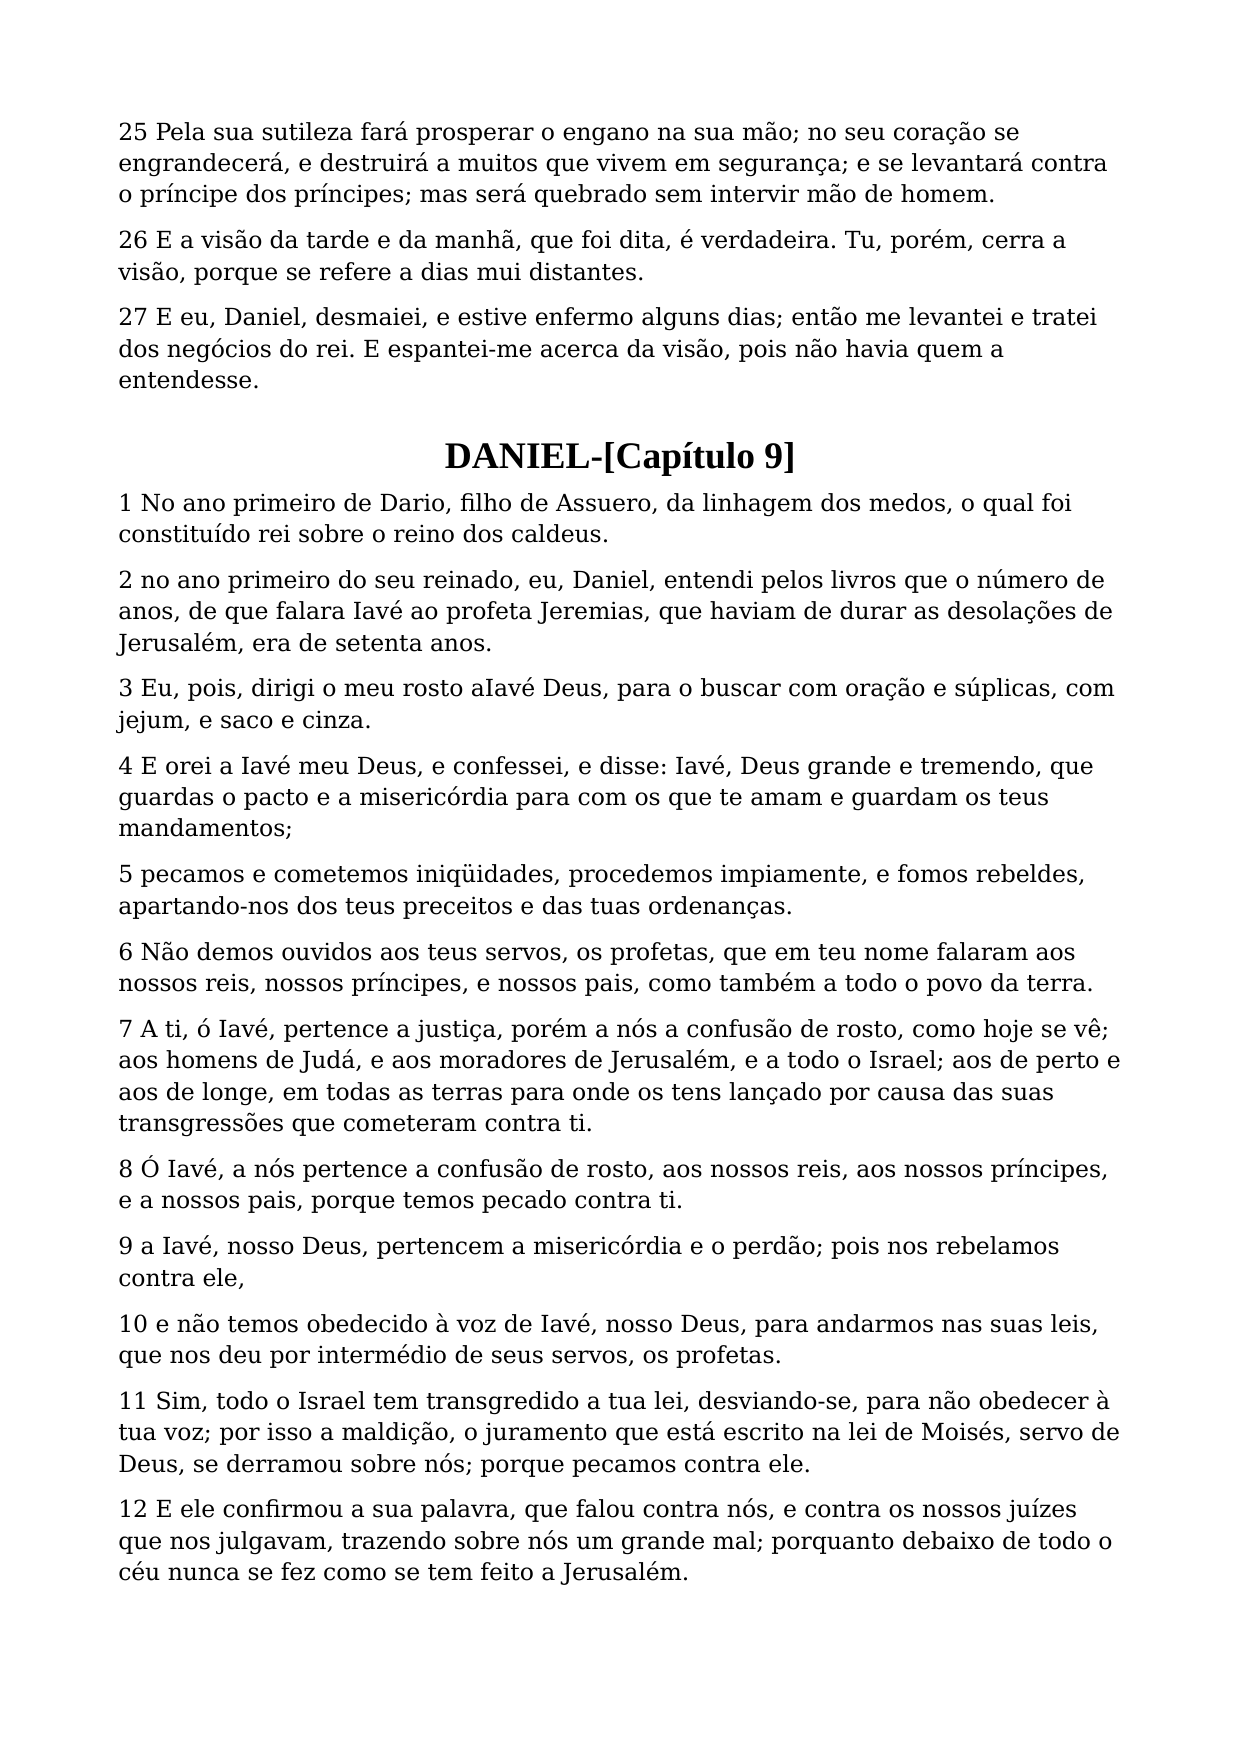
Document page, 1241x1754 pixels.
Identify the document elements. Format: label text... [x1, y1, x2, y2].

text 26 E a visão da tarde e da manhã, que foi dita, é verdadeira. Tu, porém, cerra a visão, porque se refere a dias mui distantes. [118, 227, 1122, 285]
text 2 no ano primeiro do seu reinado, eu, Daniel, entendi pelos livros que o número de anos, de que falara Iavé ao profeta Jeremias, que haviam de durar as desolações de Jerusalém, era de setenta anos. [118, 566, 1122, 656]
text 12 E ele confirmou a sua palavra, que falou contra nós, e contra os nossos juízes que nos julgavam, trazendo sobre nós um grande mal; porquanto debaixo de todo o céu nunca se fez como se tem feito a Jerusalém. [118, 1496, 1122, 1586]
text 1 No ano primeiro de Dario, filho de Assuero, da linhagem dos medos, o qual foi constituído rei sobre o reino dos caldeus. [118, 489, 1122, 548]
text 3 Eu, pois, dirigi o meu rosto aIavé Deus, para o buscar com oração e súplicas, com jejum, e saco e cinza. [118, 675, 1122, 734]
text 8 Ó Iavé, a nós pertence a confusão de rosto, aos nossos reis, aos nossos príncipes, e a nossos pais, porque temos pecado contra ti. [118, 1156, 1122, 1214]
text 10 e não temos obedecido à voz de Iavé, nosso Deus, para andarmos nas suas leis, que nos deu por intermédio de seus servos, os profetas. [118, 1310, 1122, 1369]
text 4 E orei a Iavé meu Deus, e confessei, e disse: Iavé, Deus grande e tremendo, que guardas o pacto e a misericórdia para com os que te amam e guardam os teus mandamentos; [118, 752, 1122, 842]
text 5 pecamos e cometemos iniqüidades, procedemos impiamente, e fomos rebeldes, apartando-nos dos teus preceitos e das tuas ordenanças. [118, 861, 1122, 920]
text 7 A ti, ó Iavé, pertence a justiça, porém a nós a confusão de rosto, como hoje se vê; aos homens de Judá, e aos moradores de Jerusalém, e a todo o Israel; aos de perto e aos de longe, em todas as terras para onde os tens lançado por causa das suas transgressões que cometeram contra ti. [118, 1016, 1122, 1137]
text 6 Não demos ouvidos aos teus servos, os profetas, que em teu nome falaram aos nossos reis, nossos príncipes, e nossos pais, como também a todo o povo da terra. [118, 938, 1122, 997]
text 9 a Iavé, nosso Deus, pertencem a misericórdia e o perdão; pois nos rebelamos contra ele, [118, 1233, 1122, 1292]
subtitle DANIEL-[Capítulo 9] [118, 433, 1122, 477]
text 27 E eu, Daniel, desmaiei, e estive enfermo alguns dias; então me levantei e tratei dos negócios do rei. E espantei-me acerca da visão, pois não havia quem a entendesse. [118, 304, 1122, 394]
text 11 Sim, todo o Israel tem transgredido a tua lei, desviando-se, para não obedecer à tua voz; por isso a maldição, o juramento que está escrito na lei de Moisés, servo de Deus, se derramou sobre nós; porque pecamos contra ele. [118, 1387, 1122, 1477]
text 25 Pela sua sutileza fará prosperar o engano na sua mão; no seu coração se engrandecerá, e destruirá a muitos que vivem em segurança; e se levantará contra o príncipe dos príncipes; mas será quebrado sem intervir mão de homem. [118, 118, 1122, 208]
